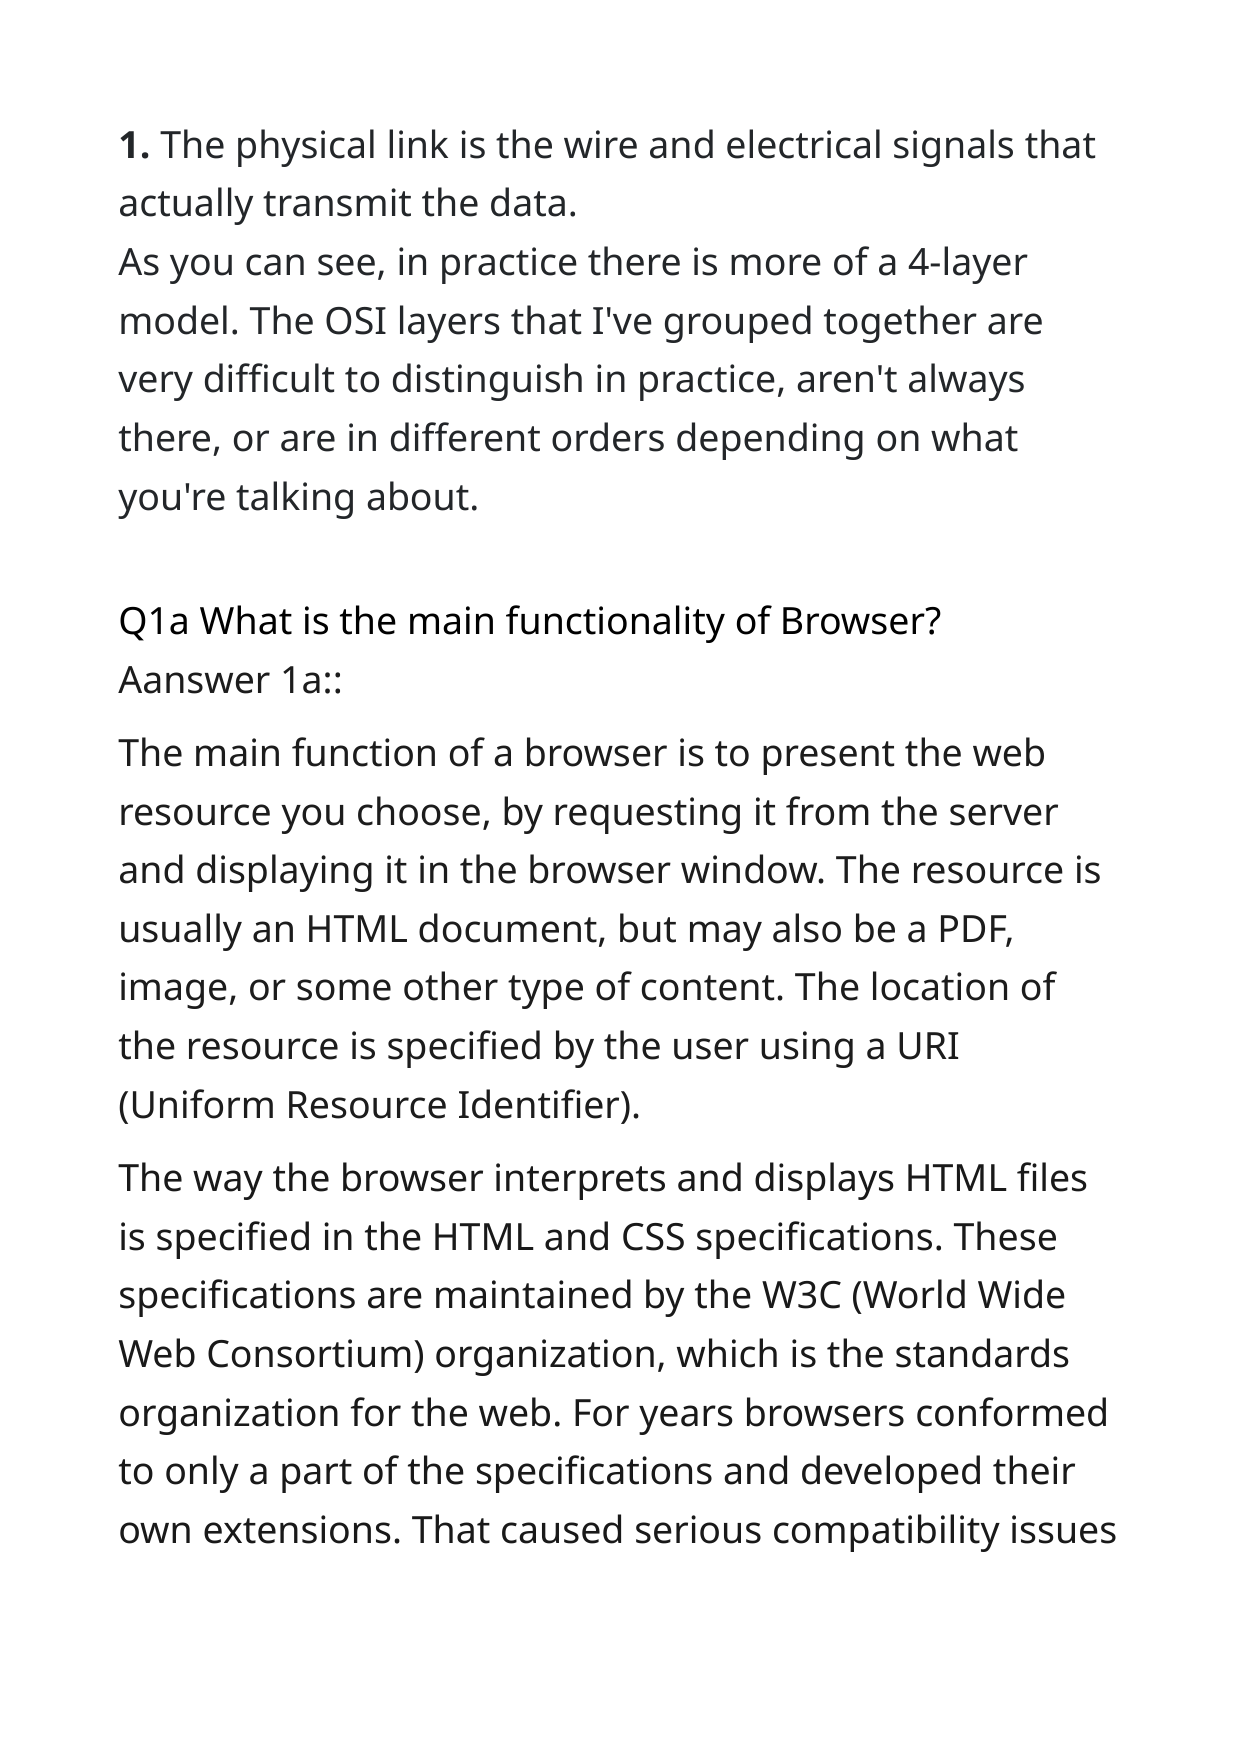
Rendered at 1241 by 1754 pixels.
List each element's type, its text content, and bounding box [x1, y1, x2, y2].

text The way the browser interprets and displays HTML files is specified in the HTML and CSS specifications. These specifications are maintained by the W3C (World Wide Web Consortium) organization, which is the standards organization for the web. For years browsers conformed to only a part of the specifications and developed their own extensions. That caused serious compatibility issues [118, 1151, 1122, 1554]
text As you can see, in practice there is more of a 4-layer model. The OSI layers that I've grouped together are very difficult to distinguish in practice, aren't always there, or are in different orders depending on what you're talking about. [118, 235, 1122, 521]
text The main function of a browser is to present the web resource you choose, by requesting it from the server and displaying it in the browser window. The resource is usually an HTML document, but may also be a PDF, image, or some other type of content. The location of the resource is specified by the user using a URI (Uniform Resource Identifier). [118, 726, 1122, 1129]
text 1. The physical link is the wire and electrical signals that actually transmit the data. [118, 118, 1122, 228]
text Q1a What is the main functionality of Browser? Aanswer 1a:: [118, 594, 1122, 704]
